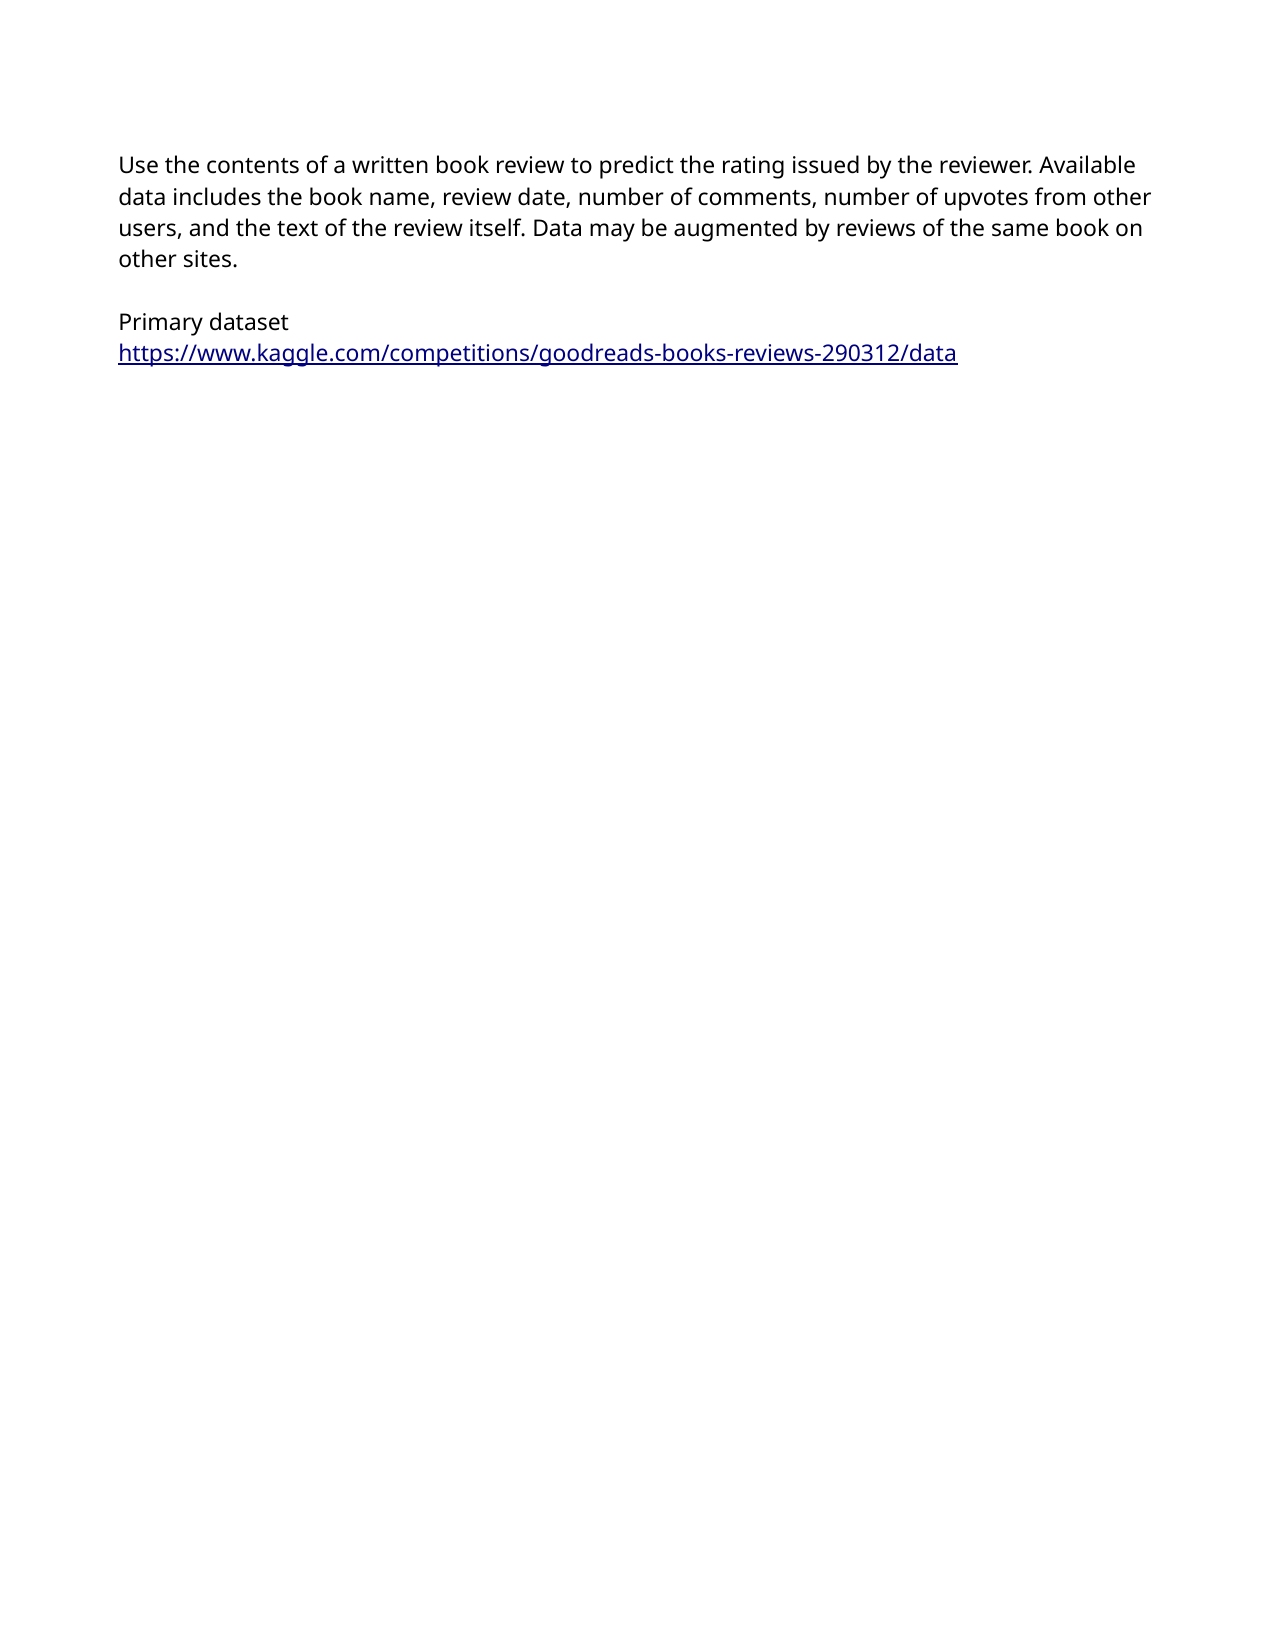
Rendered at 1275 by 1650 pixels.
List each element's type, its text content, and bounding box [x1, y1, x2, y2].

text Use the contents of a written book review to predict the rating issued by the reviewer. Available data includes the book name, review date, number of comments, number of upvotes from other users, and the text of the review itself. Data may be augmented by reviews of the same book on other sites. [118, 149, 1157, 274]
text https://www.kaggle.com/competitions/goodreads-books-reviews-290312/data [118, 337, 1157, 368]
text Primary dataset [118, 306, 1157, 337]
